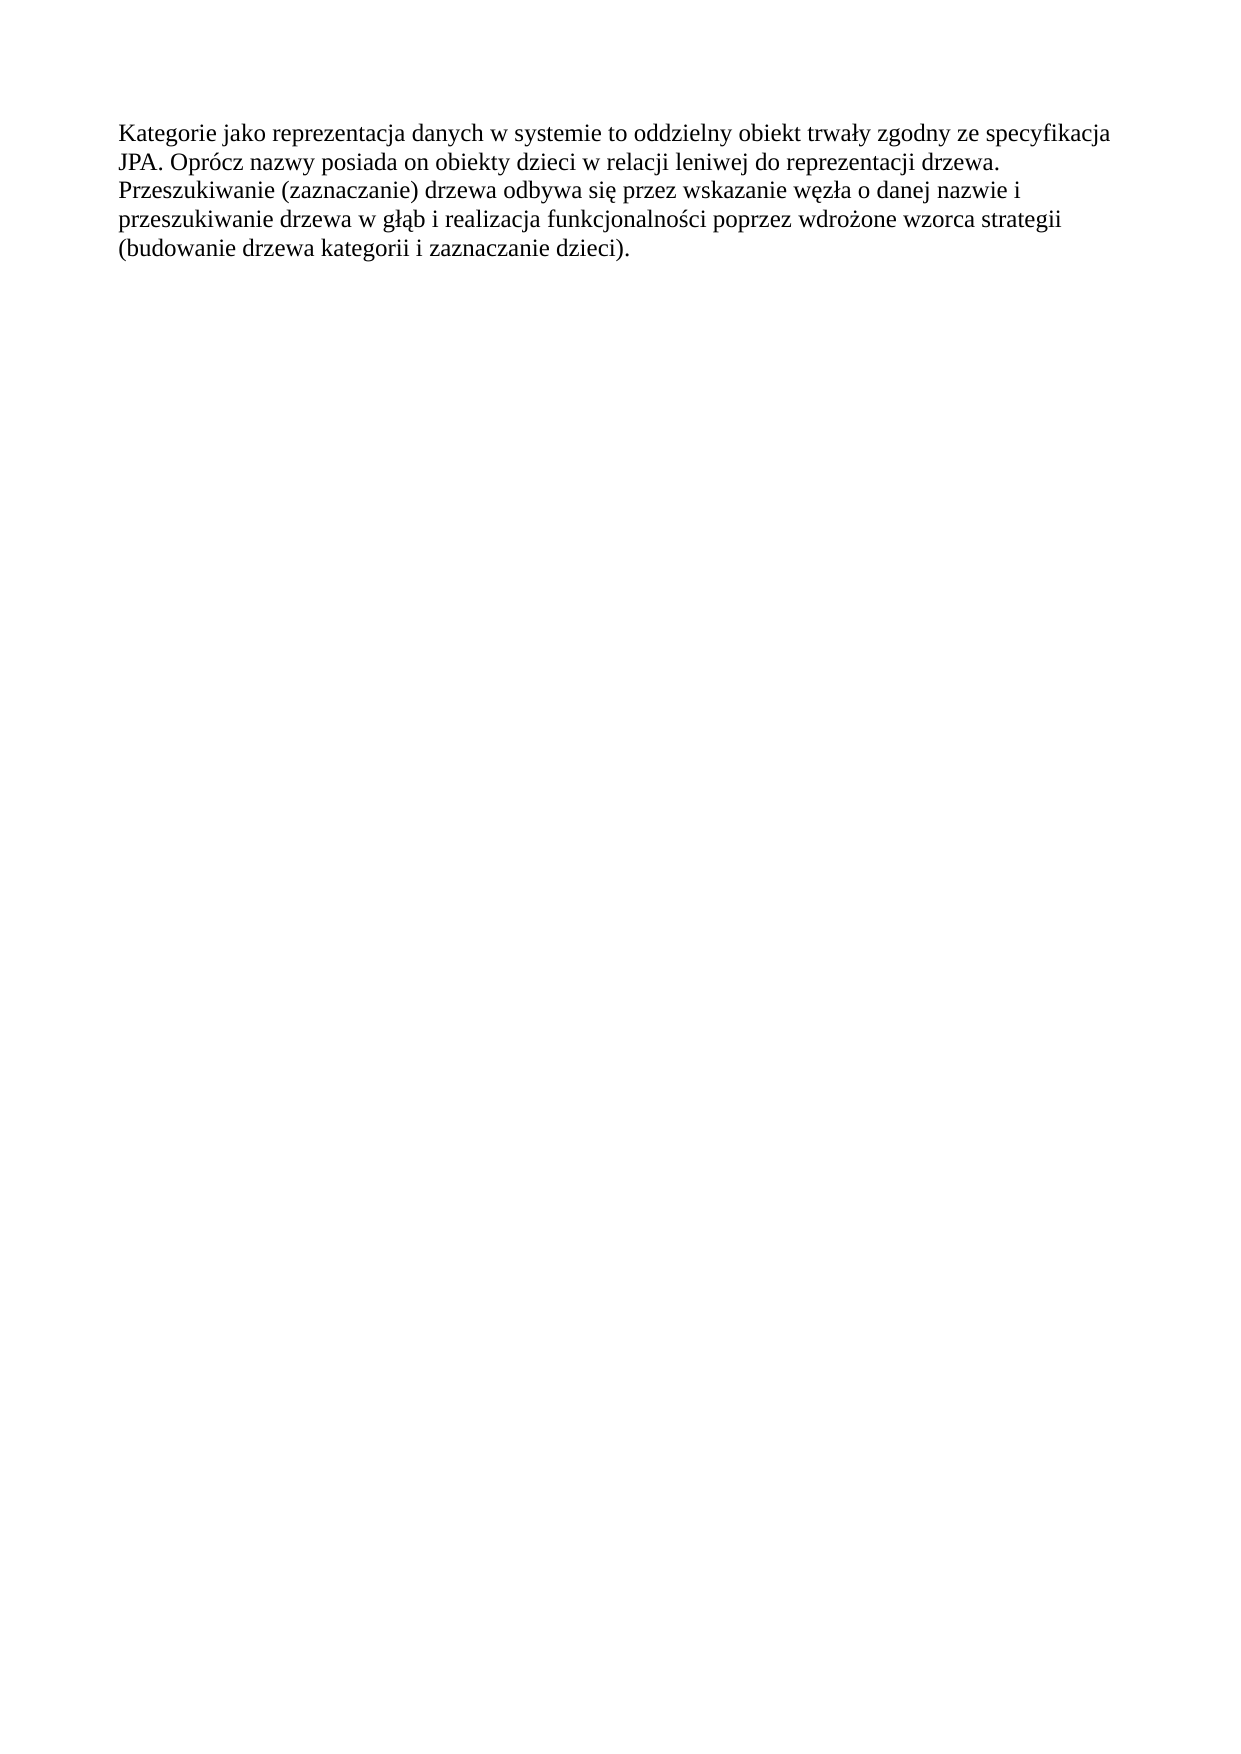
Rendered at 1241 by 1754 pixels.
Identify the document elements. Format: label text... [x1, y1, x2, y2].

text Kategorie jako reprezentacja danych w systemie to oddzielny obiekt trwały zgodny ze specyfikacja JPA. Oprócz nazwy posiada on obiekty dzieci w relacji leniwej do reprezentacji drzewa. Przeszukiwanie (zaznaczanie) drzewa odbywa się przez wskazanie węzła o danej nazwie i przeszukiwanie drzewa w głąb i realizacja funkcjonalności poprzez wdrożone wzorca strategii (budowanie drzewa kategorii i zaznaczanie dzieci). [118, 118, 1122, 262]
